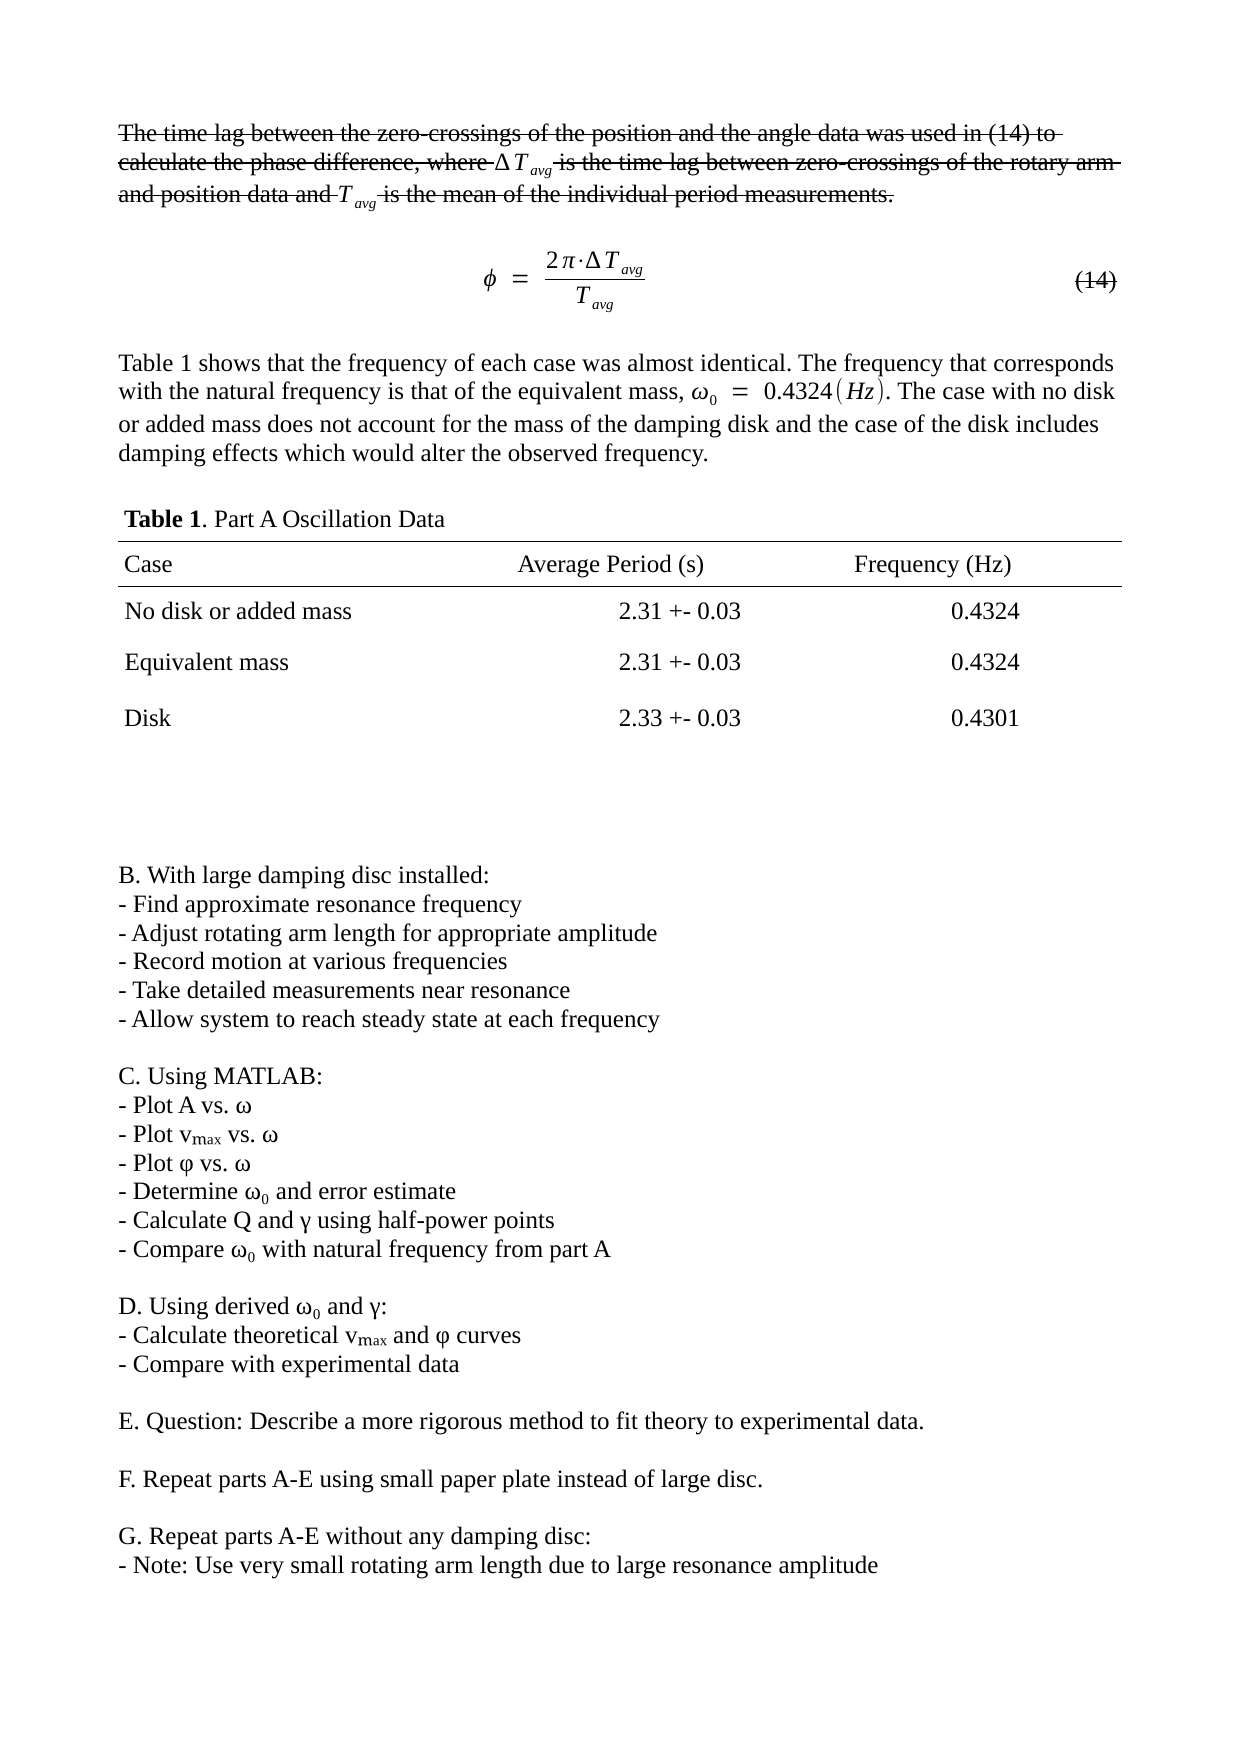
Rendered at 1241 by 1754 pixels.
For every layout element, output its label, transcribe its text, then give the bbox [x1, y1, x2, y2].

table_cell 2.31 +- 0.03 [511, 587, 848, 633]
table_cell 2.31 +- 0.03 [511, 634, 848, 690]
text - Calculate theoretical vₘₐₓ and φ curves [118, 1320, 1122, 1349]
text - Calculate Q and γ using half-power points [118, 1205, 1122, 1234]
text E. Question: Describe a more rigorous method to fit theory to experimental data. [118, 1406, 1122, 1435]
table_cell Frequency (Hz) [848, 542, 1122, 586]
table_header (14) [1010, 241, 1122, 319]
text - Note: Use very small rotating arm length due to large resonance amplitude [118, 1550, 1122, 1579]
text - Compare with experimental data [118, 1349, 1122, 1378]
table_header Table 1. Part A Oscillation Data [118, 495, 1122, 541]
text D. Using derived ω₀ and γ: [118, 1291, 1122, 1320]
text - Adjust rotating arm length for appropriate amplitude [118, 918, 1122, 946]
text - Compare ω₀ with natural frequency from part A [118, 1234, 1122, 1263]
text The time lag between the zero-crossings of the position and the angle data was used in (14) to calculate the phase difference, where is the time lag between zero-crossings of the rotary arm and position data and is the mean of the individual period measurements. [118, 118, 1122, 212]
text G. Repeat parts A-E without any damping disc: [118, 1521, 1122, 1550]
table_header [118, 241, 1010, 319]
table_cell 2.33 +- 0.03 [511, 690, 848, 745]
text F. Repeat parts A-E using small paper plate instead of large disc. [118, 1464, 1122, 1493]
text - Allow system to reach steady state at each frequency [118, 1004, 1122, 1033]
table_cell Case [118, 542, 511, 586]
text - Plot φ vs. ω [118, 1148, 1122, 1176]
table_cell Equivalent mass [118, 634, 511, 690]
text - Plot A vs. ω [118, 1090, 1122, 1119]
text - Find approximate resonance frequency [118, 889, 1122, 918]
table_cell 0.4301 [848, 690, 1122, 745]
table_cell 0.4324 [848, 587, 1122, 633]
text - Record motion at various frequencies [118, 946, 1122, 975]
text - Plot vₘₐₓ vs. ω [118, 1119, 1122, 1148]
text B. With large damping disc installed: [118, 860, 1122, 889]
table_cell Disk [118, 690, 511, 745]
text - Take detailed measurements near resonance [118, 975, 1122, 1004]
text - Determine ω₀ and error estimate [118, 1176, 1122, 1205]
text Table 1 shows that the frequency of each case was almost identical. The frequency that corresponds with the natural frequency is that of the equivalent mass, . The case with no disk or added mass does not account for the mass of the damping disk and the case of the disk includes damping effects which would alter the observed frequency. [118, 348, 1122, 466]
table_cell 0.4324 [848, 634, 1122, 690]
table_cell No disk or added mass [118, 587, 511, 633]
table_cell Average Period (s) [511, 542, 848, 586]
text C. Using MATLAB: [118, 1061, 1122, 1090]
